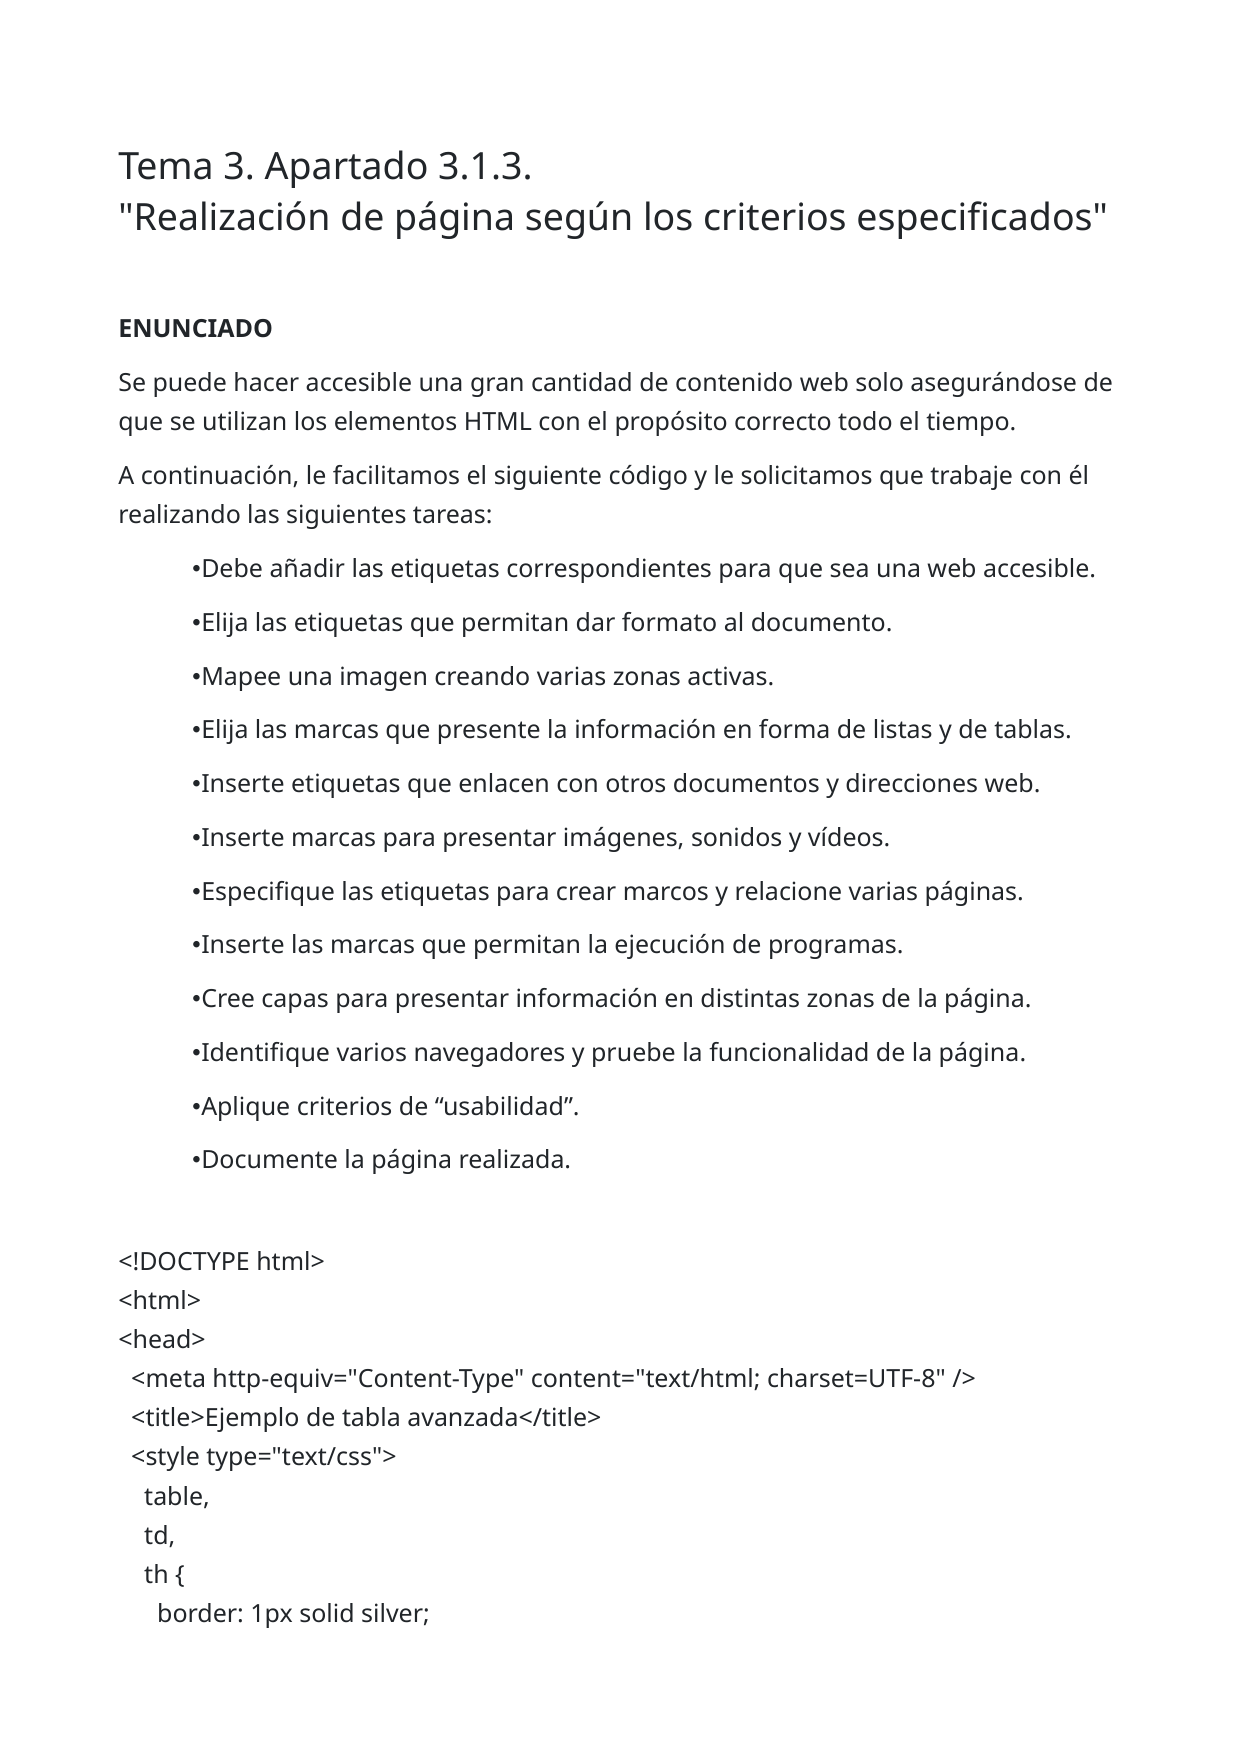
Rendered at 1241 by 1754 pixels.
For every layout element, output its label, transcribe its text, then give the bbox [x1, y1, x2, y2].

text <!DOCTYPE html> <html> <head> <meta http-equiv="Content-Type" content="text/html; charset=UTF-8" /> <title>Ejemplo de tabla avanzada</title> <style type="text/css"> table, td, th { border: 1px solid silver; [118, 1243, 1122, 1630]
list Inserte las marcas que permitan la ejecución de programas. [118, 927, 1122, 961]
list Debe añadir las etiquetas correspondientes para que sea una web accesible. [118, 551, 1122, 585]
list Documente la página realizada. [118, 1142, 1122, 1176]
text Se puede hacer accesible una gran cantidad de contenido web solo asegurándose de que se utilizan los elementos HTML con el propósito correcto todo el tiempo. [118, 365, 1122, 438]
list Elija las etiquetas que permitan dar formato al documento. [118, 604, 1122, 638]
list Identifique varios navegadores y pruebe la funcionalidad de la página. [118, 1034, 1122, 1068]
list Mapee una imagen creando varias zonas activas. [118, 658, 1122, 692]
subtitle Tema 3. Apartado 3.1.3. "Realización de página según los criterios especificados" [118, 139, 1122, 241]
list Especifique las etiquetas para crear marcos y relacione varias páginas. [118, 873, 1122, 907]
list Cree capas para presentar información en distintas zonas de la página. [118, 981, 1122, 1015]
list Elija las marcas que presente la información en forma de listas y de tablas. [118, 712, 1122, 746]
list Inserte etiquetas que enlacen con otros documentos y direcciones web. [118, 766, 1122, 800]
list Aplique criterios de “usabilidad”. [118, 1088, 1122, 1122]
list Inserte marcas para presentar imágenes, sonidos y vídeos. [118, 819, 1122, 853]
text ENUNCIADO [118, 311, 1122, 345]
text A continuación, le facilitamos el siguiente código y le solicitamos que trabaje con él realizando las siguientes tareas: [118, 458, 1122, 531]
